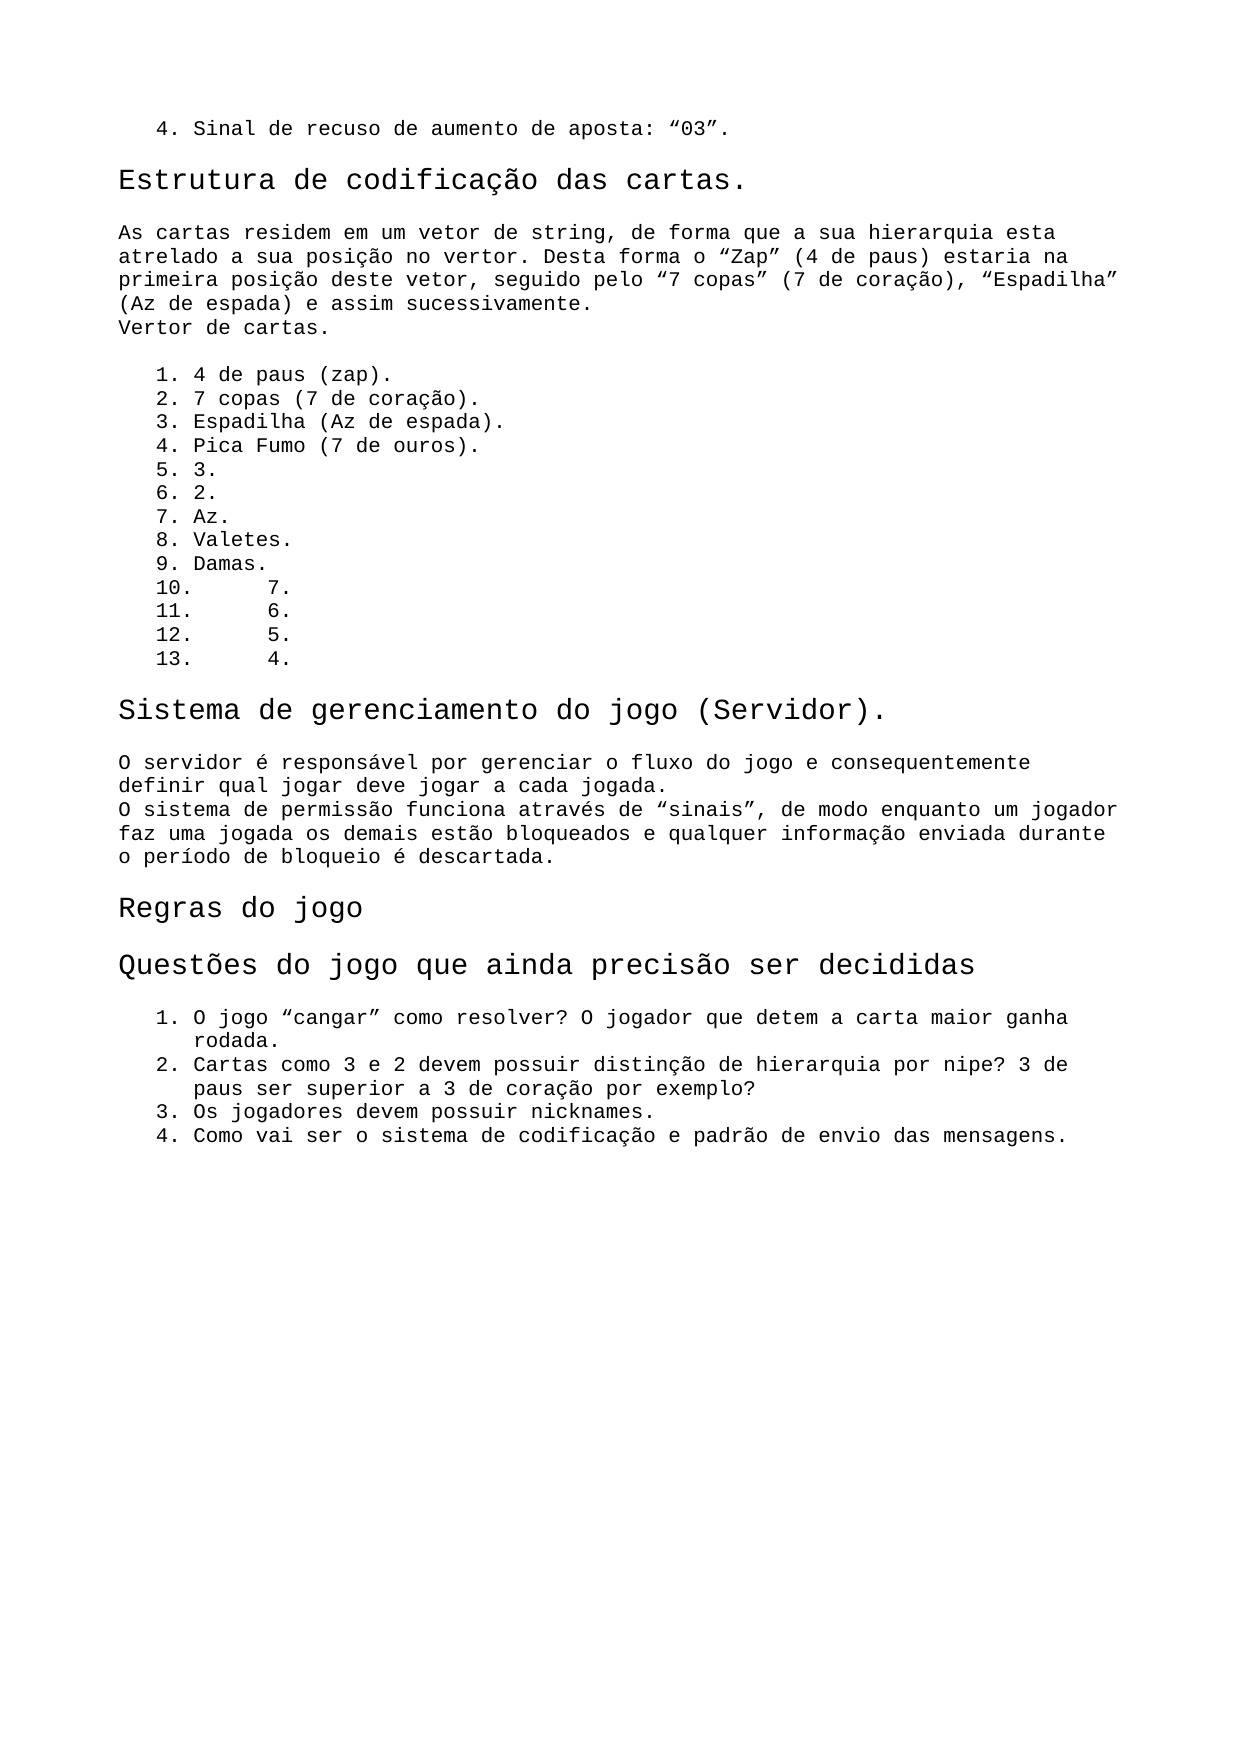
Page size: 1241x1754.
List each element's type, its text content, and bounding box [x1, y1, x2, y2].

list 6. [156, 600, 1122, 624]
text Estrutura de codificação das cartas. [118, 165, 1122, 198]
text Vertor de cartas. [118, 317, 1122, 340]
list Sinal de recuso de aumento de aposta: “03”. [156, 118, 1122, 142]
list 4. [156, 648, 1122, 671]
text O servidor é responsável por gerenciar o fluxo do jogo e consequentemente definir qual jogar deve jogar a cada jogada. [118, 752, 1122, 799]
list O jogo “cangar” como resolver? O jogador que detem a carta maior ganha rodada. [156, 1007, 1122, 1054]
list Espadilha (Az de espada). [156, 411, 1122, 435]
text Regras do jogo [118, 893, 1122, 927]
list 7. [156, 577, 1122, 600]
list Como vai ser o sistema de codificação e padrão de envio das mensagens. [156, 1125, 1122, 1149]
list Valetes. [156, 529, 1122, 553]
list Cartas como 3 e 2 devem possuir distinção de hierarquia por nipe? 3 de paus ser superior a 3 de coração por exemplo? [156, 1054, 1122, 1101]
list Damas. [156, 553, 1122, 577]
text As cartas residem em um vetor de string, de forma que a sua hierarquia esta atrelado a sua posição no vertor. Desta forma o “Zap” (4 de paus) estaria na primeira posição deste vetor, seguido pelo “7 copas” (7 de coração), “Espadilha” (Az de espada) e assim sucessivamente. [118, 222, 1122, 317]
list 5. [156, 624, 1122, 648]
text Questões do jogo que ainda precisão ser decididas [118, 950, 1122, 983]
list 3. [156, 458, 1122, 482]
text Sistema de gerenciamento do jogo (Servidor). [118, 695, 1122, 728]
list Az. [156, 506, 1122, 529]
list 7 copas (7 de coração). [156, 388, 1122, 411]
list 2. [156, 482, 1122, 506]
list Pica Fumo (7 de ouros). [156, 435, 1122, 458]
list Os jogadores devem possuir nicknames. [156, 1101, 1122, 1125]
list 4 de paus (zap). [156, 364, 1122, 388]
text O sistema de permissão funciona através de “sinais”, de modo enquanto um jogador faz uma jogada os demais estão bloqueados e qualquer informação enviada durante o período de bloqueio é descartada. [118, 799, 1122, 870]
